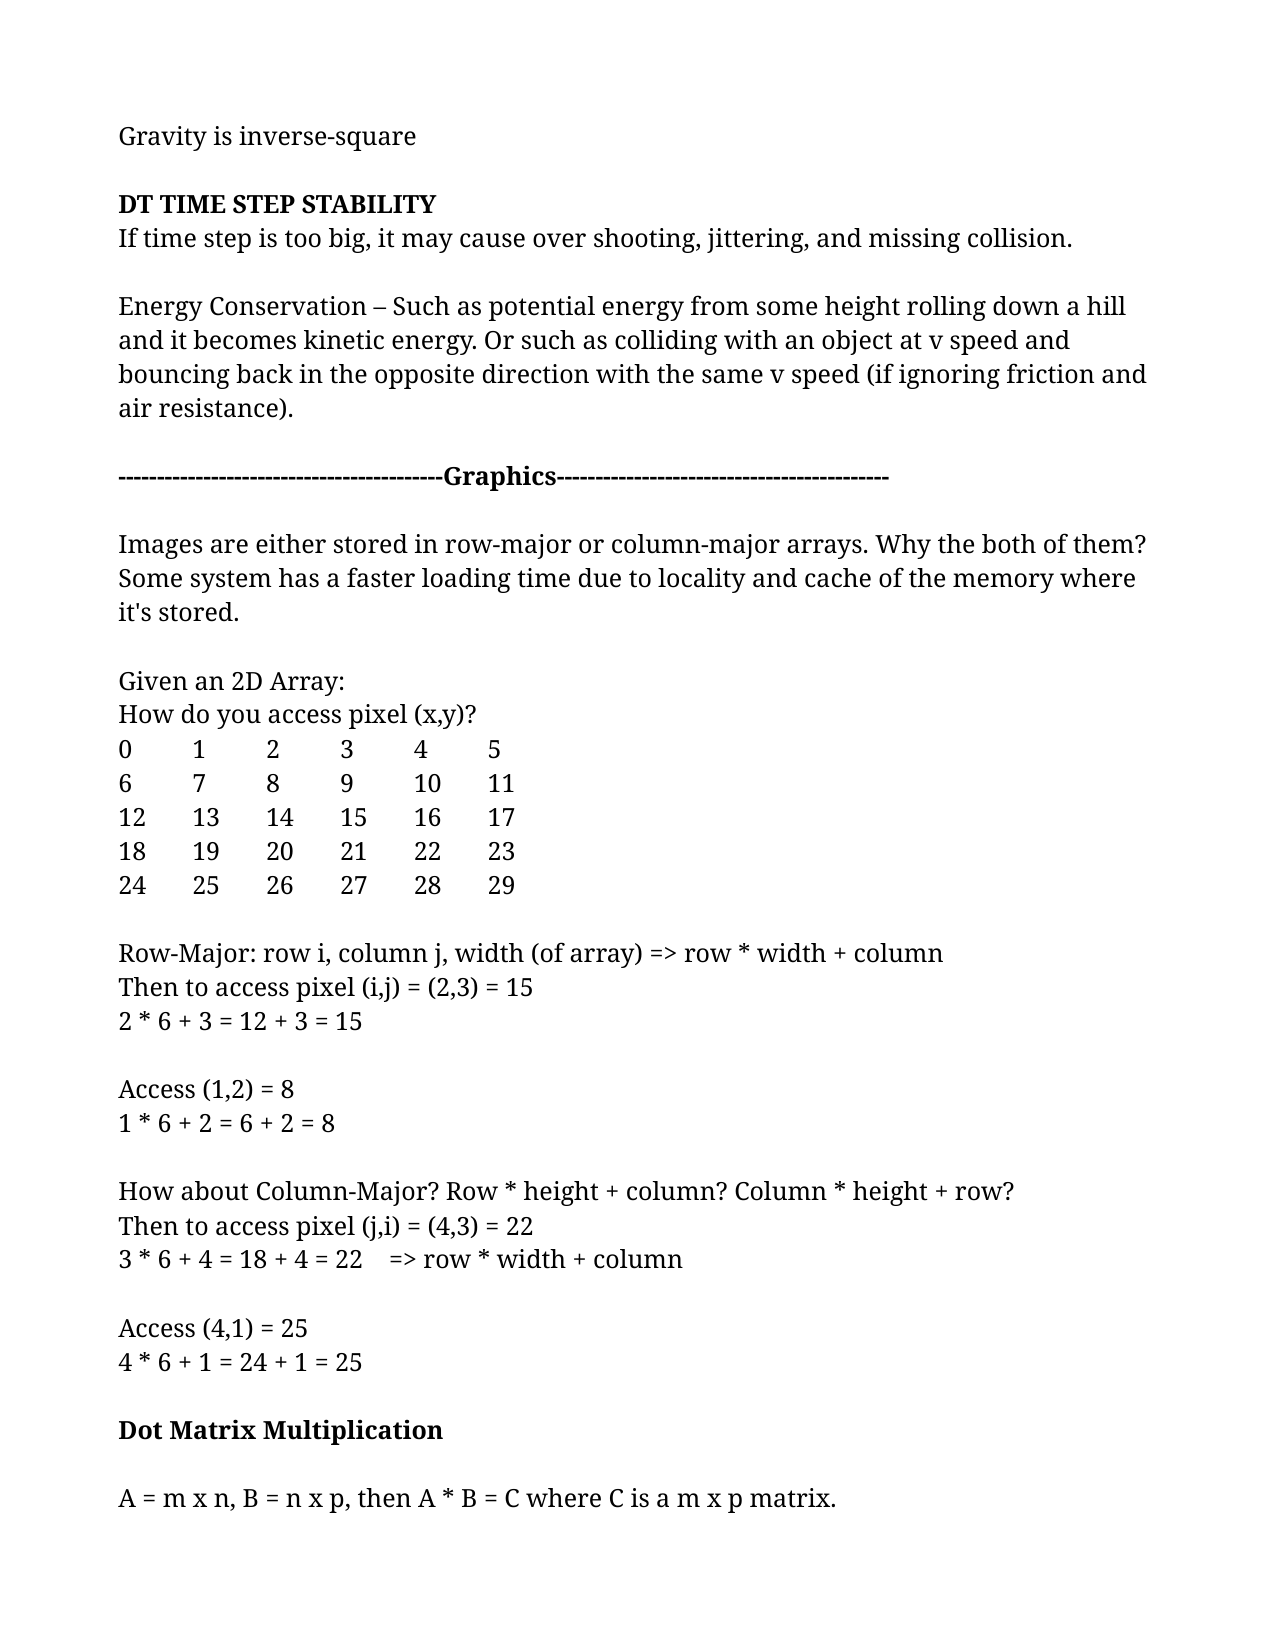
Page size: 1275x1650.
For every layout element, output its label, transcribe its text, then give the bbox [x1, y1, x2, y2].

text Access (4,1) = 25 [118, 1310, 1157, 1344]
text 12 13 14 15 16 17 [118, 799, 1157, 833]
text Dot Matrix Multiplication [118, 1412, 1157, 1447]
text Access (1,2) = 8 [118, 1072, 1157, 1106]
text 18 19 20 21 22 23 [118, 833, 1157, 867]
text If time step is too big, it may cause over shooting, jittering, and missing collision. [118, 220, 1157, 254]
text Energy Conservation – Such as potential energy from some height rolling down a hill and it becomes kinetic energy. Or such as colliding with an object at v speed and bouncing back in the opposite direction with the same v speed (if ignoring friction and air resistance). [118, 288, 1157, 425]
text 24 25 26 27 28 29 [118, 867, 1157, 902]
text Gravity is inverse-square [118, 118, 1157, 152]
text A = m x n, B = n x p, then A * B = C where C is a m x p matrix. [118, 1481, 1157, 1515]
text 2 * 6 + 3 = 12 + 3 = 15 [118, 1004, 1157, 1038]
text DT TIME STEP STABILITY [118, 186, 1157, 220]
text ------------------------------------------Graphics------------------------------------------- [118, 459, 1157, 493]
text How about Column-Major? Row * height + column? Column * height + row? [118, 1174, 1157, 1208]
text Row-Major: row i, column j, width (of array) => row * width + column [118, 936, 1157, 970]
text 0 1 2 3 4 5 [118, 731, 1157, 765]
text 1 * 6 + 2 = 6 + 2 = 8 [118, 1106, 1157, 1140]
text How do you access pixel (x,y)? [118, 697, 1157, 731]
text 3 * 6 + 4 = 18 + 4 = 22 => row * width + column [118, 1242, 1157, 1276]
text 6 7 8 9 10 11 [118, 765, 1157, 799]
text Images are either stored in row-major or column-major arrays. Why the both of them? Some system has a faster loading time due to locality and cache of the memory where it's stored. [118, 527, 1157, 629]
text Then to access pixel (j,i) = (4,3) = 22 [118, 1208, 1157, 1242]
text 4 * 6 + 1 = 24 + 1 = 25 [118, 1344, 1157, 1378]
text Then to access pixel (i,j) = (2,3) = 15 [118, 970, 1157, 1004]
text Given an 2D Array: [118, 663, 1157, 697]
